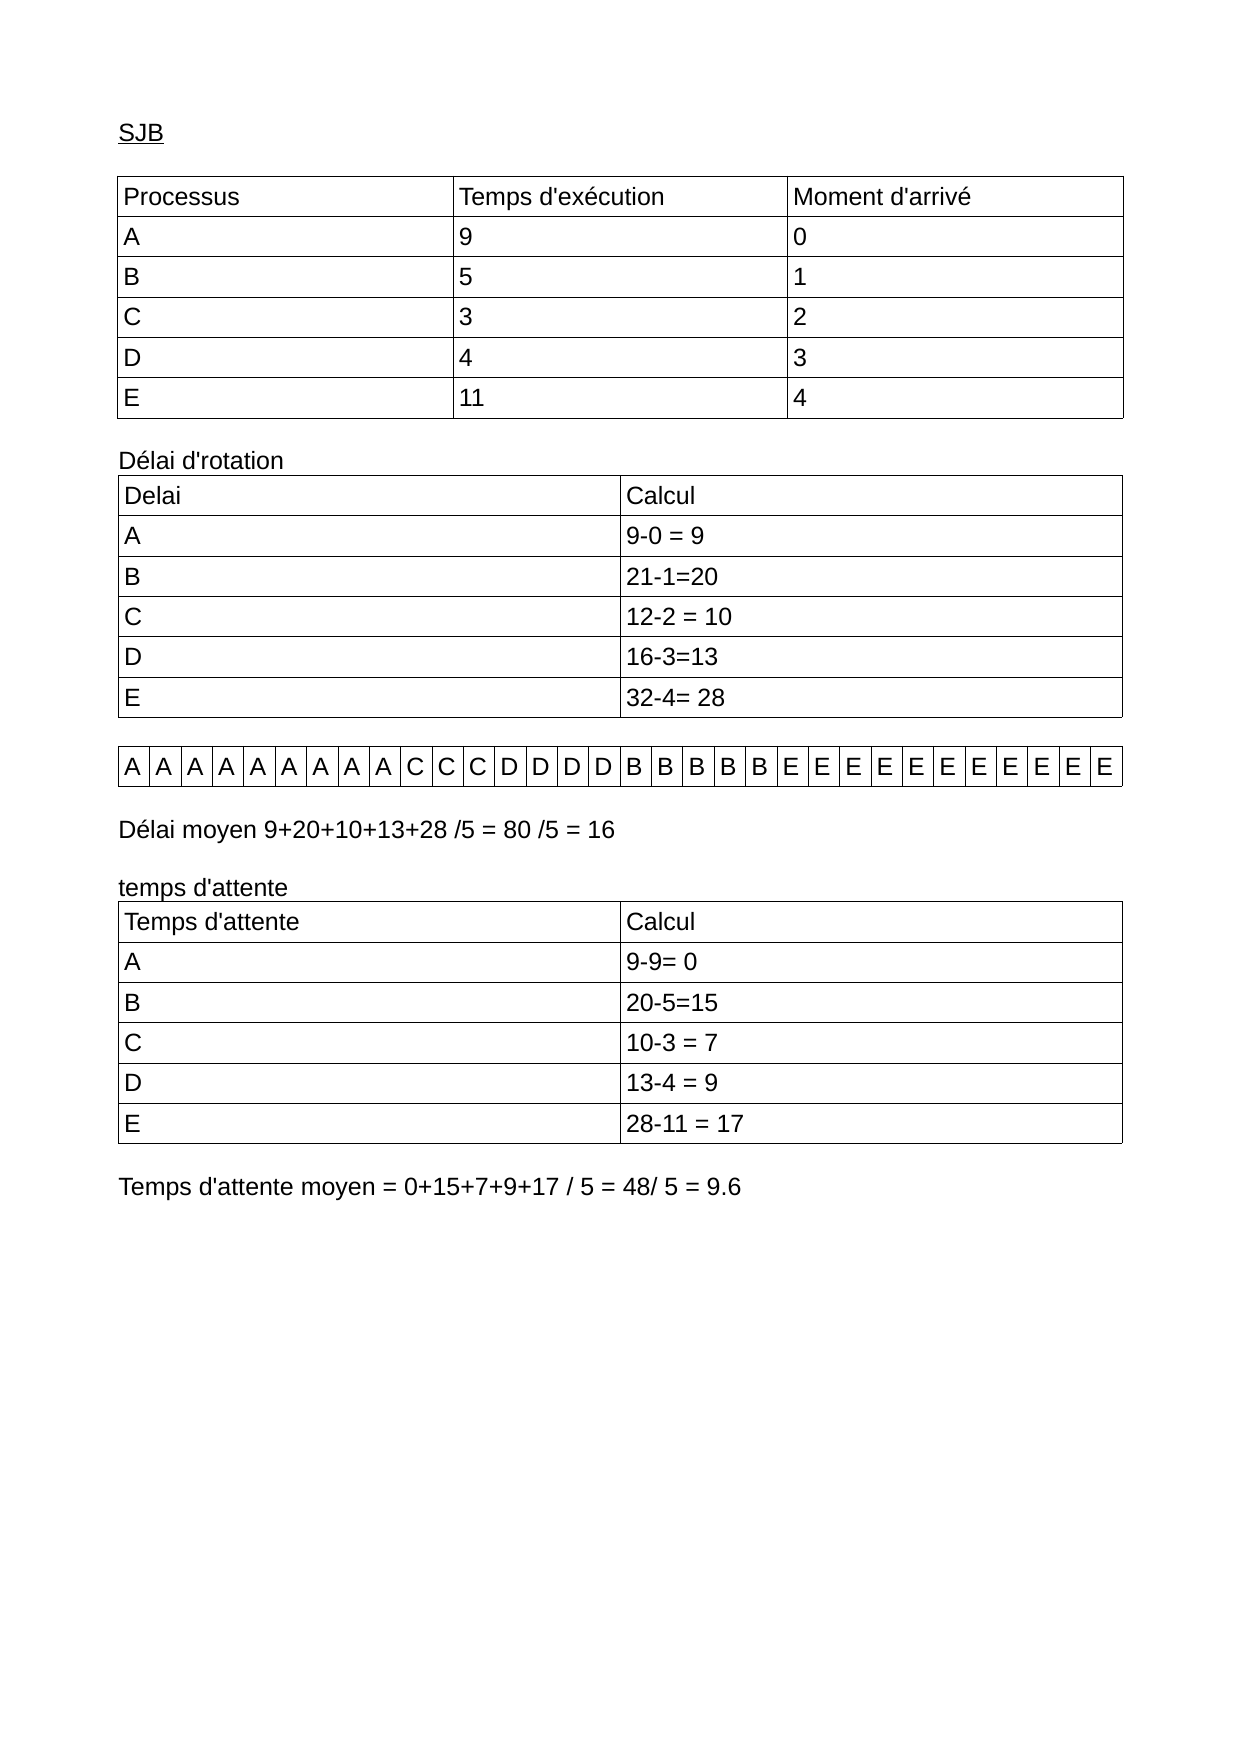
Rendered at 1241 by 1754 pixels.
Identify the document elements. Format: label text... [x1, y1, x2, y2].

table_header D [589, 747, 620, 786]
table_header A [182, 747, 212, 786]
table_cell B [119, 557, 620, 596]
table_header A [244, 747, 275, 786]
table_header C [401, 747, 432, 786]
table_cell 1 [788, 257, 1123, 297]
table_header B [621, 747, 651, 786]
text temps d'attente [118, 872, 1122, 901]
table_cell 32-4= 28 [621, 678, 1122, 717]
table_header B [652, 747, 682, 786]
table_cell 20-5=15 [621, 983, 1122, 1022]
table_header E [903, 747, 933, 786]
table_cell D [118, 338, 453, 377]
table_cell 12-2 = 10 [621, 597, 1122, 636]
table_cell D [119, 637, 620, 677]
table_cell C [119, 597, 620, 636]
table_cell D [119, 1064, 620, 1103]
table_cell 16-3=13 [621, 637, 1122, 677]
table_cell A [119, 943, 620, 982]
table_header E [934, 747, 965, 786]
table_cell E [119, 1104, 620, 1143]
table_header Temps d'exécution [454, 177, 787, 216]
table_cell B [118, 257, 453, 297]
table_header B [746, 747, 777, 786]
table_header C [433, 747, 463, 786]
table_header E [809, 747, 839, 786]
table_header E [840, 747, 871, 786]
table_header A [276, 747, 306, 786]
table_header Moment d'arrivé [788, 177, 1123, 216]
table_cell B [119, 983, 620, 1022]
table_header D [558, 747, 588, 786]
table_header E [997, 747, 1027, 786]
table_header C [464, 747, 494, 786]
table_cell 5 [454, 257, 787, 297]
table_header A [150, 747, 181, 786]
table_header Delai [119, 476, 620, 515]
table_cell A [119, 516, 620, 556]
table_cell 9 [454, 217, 787, 256]
table_cell 4 [788, 378, 1123, 417]
table_header E [872, 747, 902, 786]
table_header E [1091, 747, 1122, 786]
table_cell 28-11 = 17 [621, 1104, 1122, 1143]
table_header E [1028, 747, 1059, 786]
table_cell 11 [454, 378, 787, 417]
table_cell A [118, 217, 453, 256]
table_cell 13-4 = 9 [621, 1064, 1122, 1103]
table_cell 4 [454, 338, 787, 377]
table_header E [778, 747, 808, 786]
table_cell 9-0 = 9 [621, 516, 1122, 556]
table_cell 21-1=20 [621, 557, 1122, 596]
text SJB [118, 118, 1122, 147]
text Délai moyen 9+20+10+13+28 /5 = 80 /5 = 16 [118, 815, 1122, 844]
table_header B [683, 747, 714, 786]
table_header E [966, 747, 996, 786]
table_header Calcul [621, 476, 1122, 515]
table_header B [715, 747, 745, 786]
table_header A [339, 747, 369, 786]
text Délai d'rotation [118, 446, 1122, 475]
text Temps d'attente moyen = 0+15+7+9+17 / 5 = 48/ 5 = 9.6 [118, 1172, 1122, 1201]
table_header Calcul [621, 902, 1122, 942]
table_header Temps d'attente [119, 902, 620, 942]
table_header A [307, 747, 338, 786]
table_header A [370, 747, 400, 786]
table_cell 3 [788, 338, 1123, 377]
table_header Processus [118, 177, 453, 216]
table_header E [1060, 747, 1090, 786]
table_cell 9-9= 0 [621, 943, 1122, 982]
table_cell 3 [454, 298, 787, 337]
table_header D [495, 747, 526, 786]
table_cell 10-3 = 7 [621, 1023, 1122, 1062]
table_cell 0 [788, 217, 1123, 256]
table_header A [119, 747, 149, 786]
table_header D [527, 747, 557, 786]
table_cell 2 [788, 298, 1123, 337]
table_cell E [118, 378, 453, 417]
table_header A [213, 747, 243, 786]
table_cell E [119, 678, 620, 717]
table_cell C [118, 298, 453, 337]
table_cell C [119, 1023, 620, 1062]
